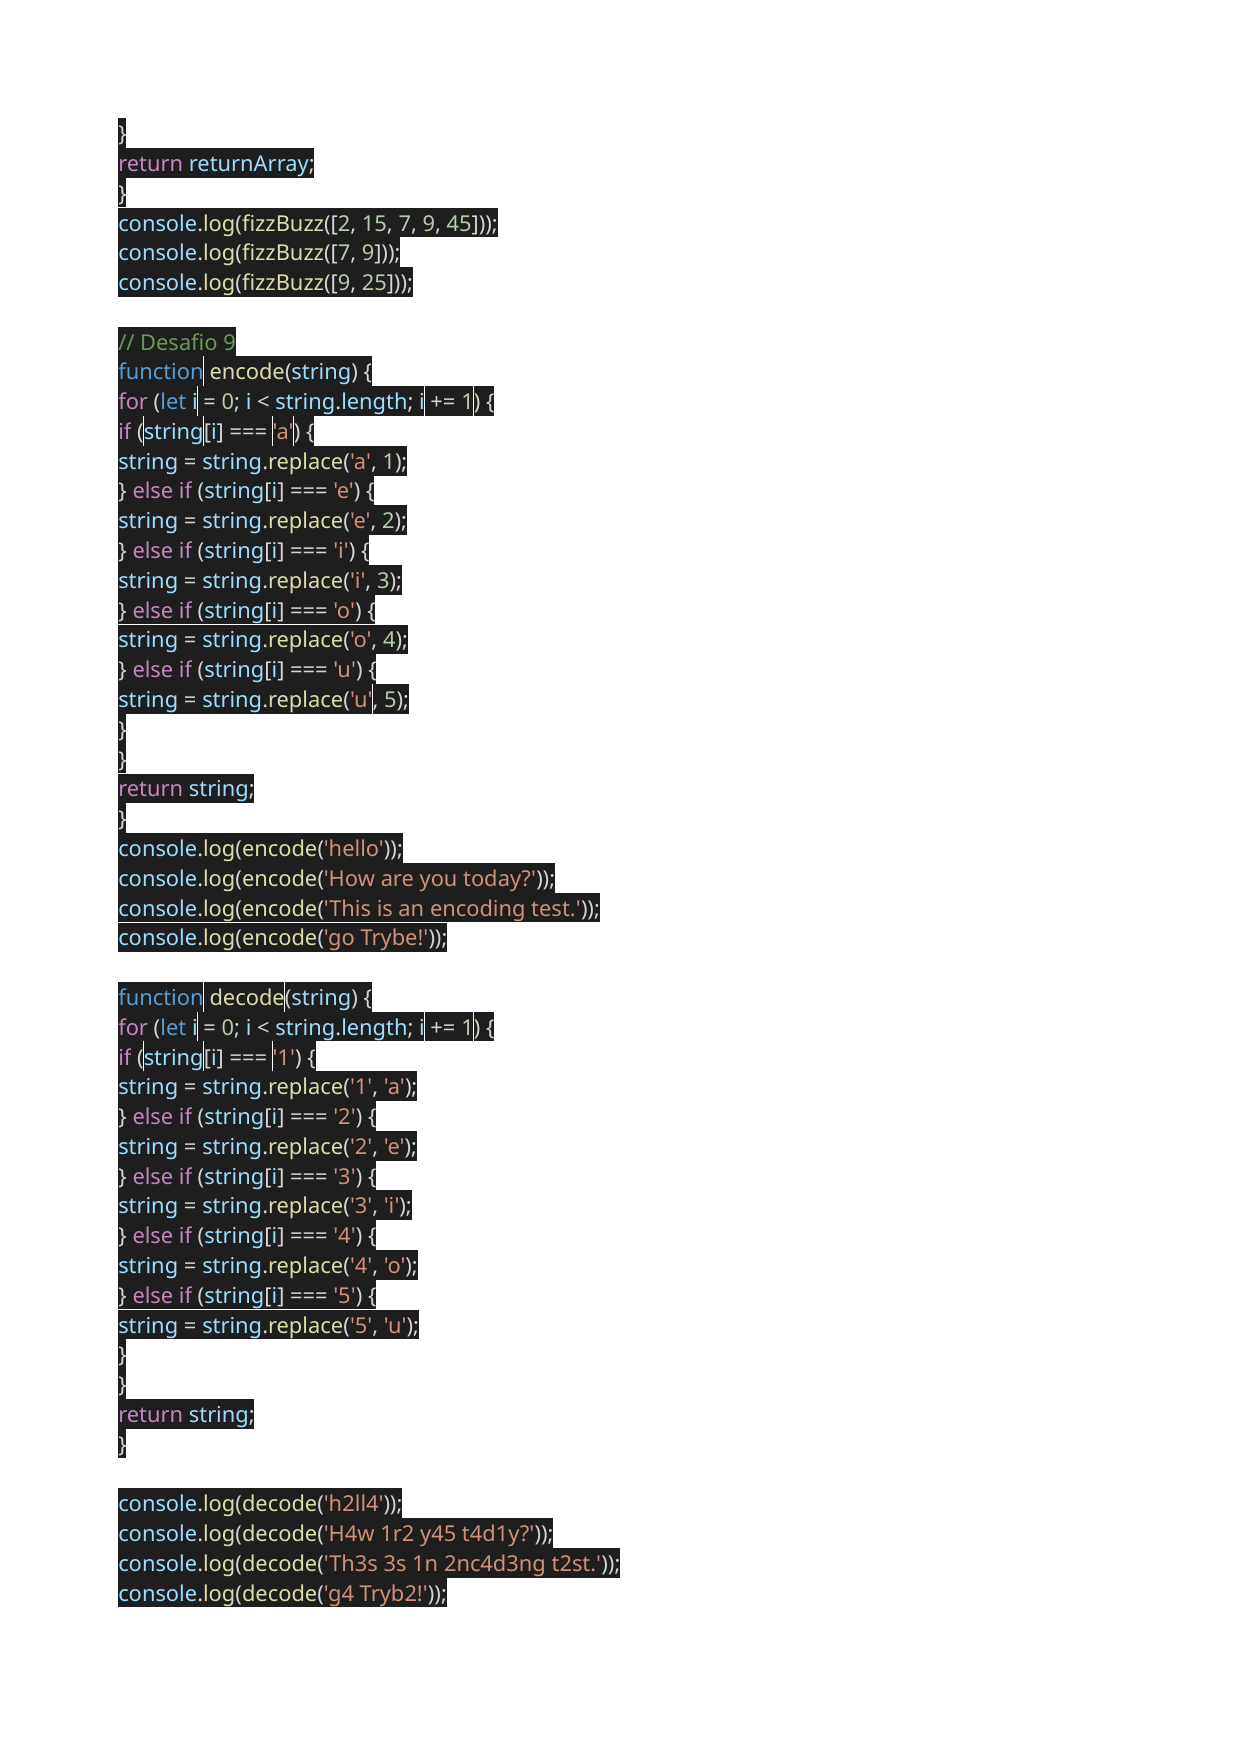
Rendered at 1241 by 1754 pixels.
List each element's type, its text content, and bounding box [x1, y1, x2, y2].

text console.log(encode('How are you today?')); [118, 863, 1122, 893]
text console.log(decode('g4 Tryb2!')); [118, 1578, 1122, 1607]
text for (let i = 0; i < string.length; i += 1) { [118, 1012, 1122, 1041]
text string = string.replace('3', 'i'); [118, 1190, 1122, 1220]
text string = string.replace('u', 5); [118, 684, 1122, 714]
text console.log(encode('hello')); [118, 833, 1122, 863]
text // Desafio 9 [118, 327, 1122, 356]
text string = string.replace('o', 4); [118, 624, 1122, 654]
text if (string[i] === 'a') { [118, 416, 1122, 446]
text console.log(fizzBuzz([9, 25])); [118, 267, 1122, 297]
text string = string.replace('1', 'a'); [118, 1071, 1122, 1101]
text } else if (string[i] === 'u') { [118, 654, 1122, 684]
text return string; [118, 1399, 1122, 1429]
text } [118, 118, 1122, 148]
text console.log(decode('Th3s 3s 1n 2nc4d3ng t2st.')); [118, 1548, 1122, 1578]
text console.log(encode('This is an encoding test.')); [118, 893, 1122, 922]
text } [118, 1369, 1122, 1399]
text console.log(decode('H4w 1r2 y45 t4d1y?')); [118, 1518, 1122, 1548]
text } [118, 714, 1122, 744]
text console.log(fizzBuzz([7, 9])); [118, 237, 1122, 267]
text } [118, 803, 1122, 833]
text return string; [118, 773, 1122, 803]
text function encode(string) { [118, 356, 1122, 386]
text } else if (string[i] === '2') { [118, 1101, 1122, 1131]
text string = string.replace('5', 'u'); [118, 1309, 1122, 1339]
text console.log(fizzBuzz([2, 15, 7, 9, 45])); [118, 207, 1122, 237]
text function decode(string) { [118, 982, 1122, 1012]
text } [118, 1339, 1122, 1369]
text string = string.replace('e', 2); [118, 505, 1122, 535]
text console.log(decode('h2ll4')); [118, 1488, 1122, 1518]
text } else if (string[i] === 'o') { [118, 595, 1122, 624]
text } [118, 744, 1122, 773]
text } else if (string[i] === 'i') { [118, 535, 1122, 565]
text } [118, 1429, 1122, 1458]
text string = string.replace('2', 'e'); [118, 1131, 1122, 1161]
text } else if (string[i] === '3') { [118, 1161, 1122, 1190]
text } else if (string[i] === '4') { [118, 1220, 1122, 1250]
text string = string.replace('i', 3); [118, 565, 1122, 595]
text } else if (string[i] === 'e') { [118, 476, 1122, 505]
text return returnArray; [118, 148, 1122, 178]
text } else if (string[i] === '5') { [118, 1280, 1122, 1309]
text if (string[i] === '1') { [118, 1041, 1122, 1071]
text console.log(encode('go Trybe!')); [118, 922, 1122, 952]
text string = string.replace('a', 1); [118, 446, 1122, 476]
text string = string.replace('4', 'o'); [118, 1250, 1122, 1280]
text } [118, 178, 1122, 207]
text for (let i = 0; i < string.length; i += 1) { [118, 386, 1122, 416]
